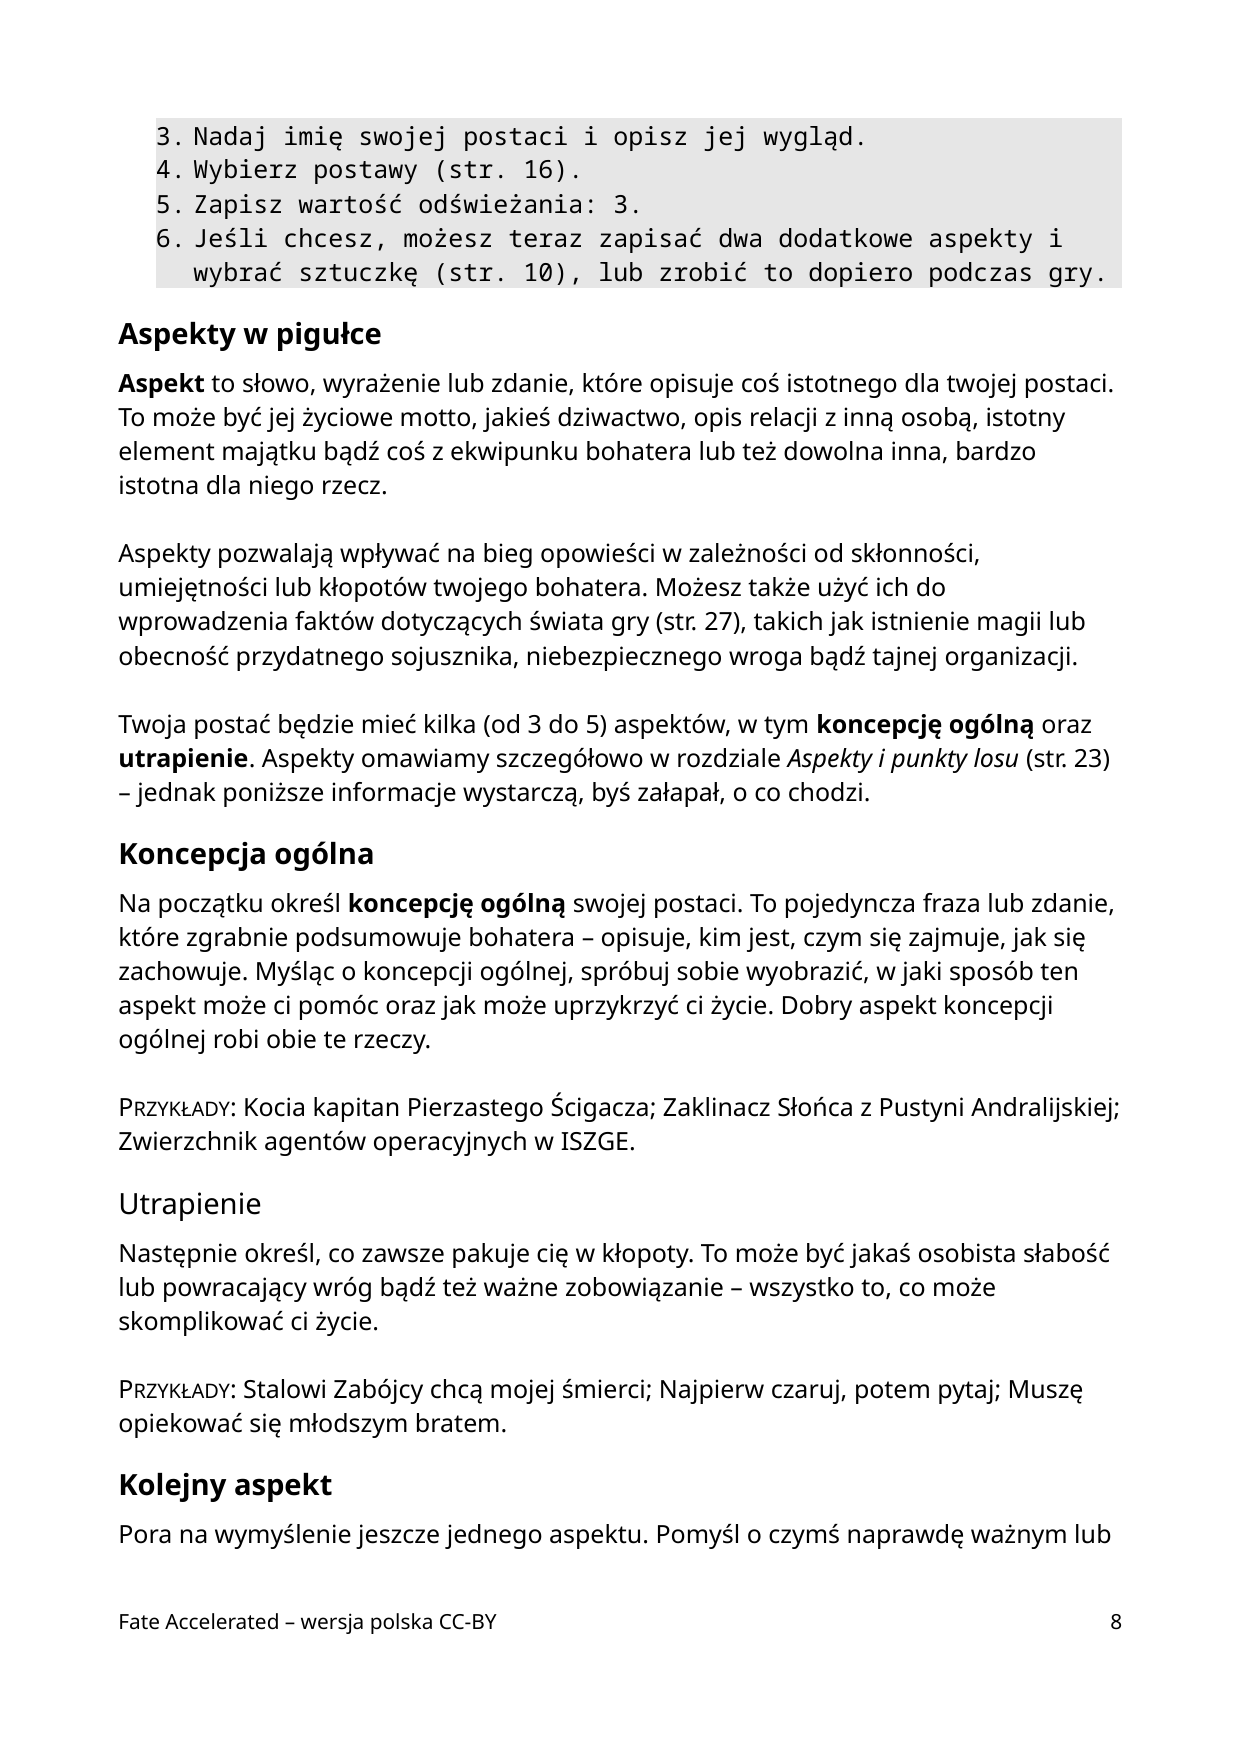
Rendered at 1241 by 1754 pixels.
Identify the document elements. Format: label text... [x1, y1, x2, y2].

subtitle Utrapienie [118, 1183, 1122, 1223]
text Twoja postać będzie mieć kilka (od 3 do 5) aspektów, w tym koncepcję ogólną oraz utrapienie. Aspekty omawiamy szczegółowo w rozdziale Aspekty i punkty losu (str. 19) – jednak poniższe informacje wystarczą, byś załapał, o co chodzi. [118, 706, 1122, 808]
text Następnie określ, co zawsze pakuje cię w kłopoty. To może być jakaś osobista słabość lub powracający wróg bądź też ważne zobowiązanie – wszystko to, co może skomplikować ci życie. [118, 1235, 1122, 1337]
text Aspekty pozwalają wpływać na bieg opowieści w zależności od skłonności, umiejętności lub kłopotów twojego bohatera. Możesz także użyć ich do wprowadzenia faktów dotyczących świata gry (str. 22), takich jak istnienie magii lub obecność przydatnego sojusznika, niebezpiecznego wroga bądź tajnej organizacji. [118, 536, 1122, 672]
text Przykłady: Kocia kapitan Pierzastego Ścigacza; Zaklinacz Słońca z Pustyni Andralijskiej; Zwierzchnik agentów operacyjnych w ISZGE. [118, 1090, 1122, 1158]
list Jeśli chcesz, możesz teraz zapisać dwa dodatkowe aspekty i wybrać sztuczkę (str. 8), lub zrobić to dopiero podczas gry. [156, 220, 1122, 288]
text Na początku określ koncepcję ogólną swojej postaci. To pojedyncza fraza lub zdanie, które zgrabnie podsumowuje bohatera – opisuje, kim jest, czym się zajmuje, jak się zachowuje. Myśląc o koncepcji ogólnej, spróbuj sobie wyobrazić, w jaki sposób ten aspekt może ci pomóc oraz jak może uprzykrzyć ci życie. Dobry aspekt koncepcji ogólnej robi obie te rzeczy. [118, 886, 1122, 1056]
list Zapisz wartość odświeżania: 3. [156, 186, 1122, 220]
text Pora na wymyślenie jeszcze jednego aspektu. Pomyśl o czymś naprawdę ważnym lub [118, 1517, 1122, 1551]
subtitle Koncepcja ogólna [118, 833, 1122, 873]
list Nadaj imię swojej postaci i opisz jej wygląd. [156, 118, 1122, 152]
text Przykłady: Stalowi Zabójcy chcą mojej śmierci; Najpierw czaruj, potem pytaj; Muszę opiekować się młodszym bratem. [118, 1372, 1122, 1440]
list Wybierz postawy (str. 13). [156, 152, 1122, 186]
subtitle Kolejny aspekt [118, 1465, 1122, 1504]
subtitle Aspekty w pigułce [118, 313, 1122, 353]
text Aspekt to słowo, wyrażenie lub zdanie, które opisuje coś istotnego dla twojej postaci. To może być jej życiowe motto, jakieś dziwactwo, opis relacji z inną osobą, istotny element majątku bądź coś z ekwipunku bohatera lub też dowolna inna, bardzo istotna dla niego rzecz. [118, 366, 1122, 502]
